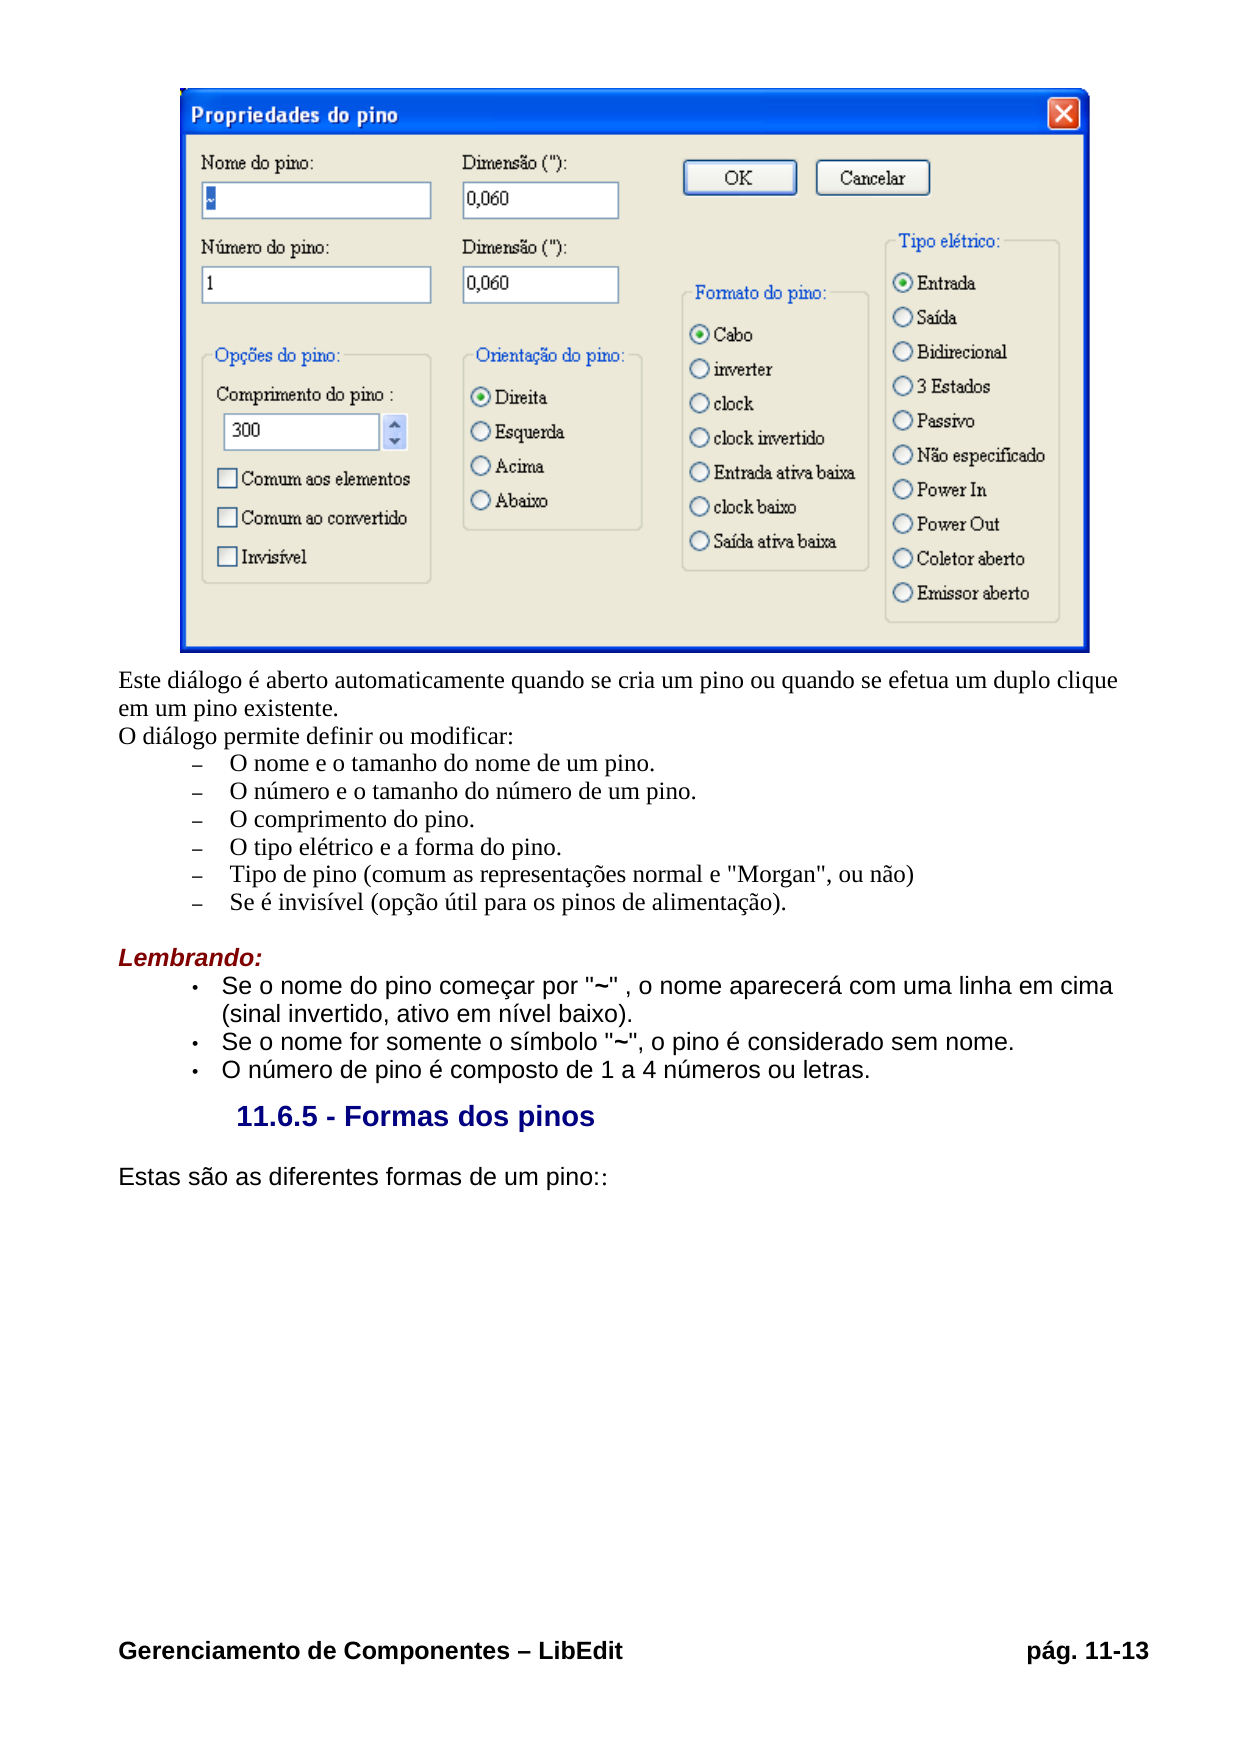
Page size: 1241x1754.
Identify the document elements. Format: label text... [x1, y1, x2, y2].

picture [180, 88, 1090, 653]
list O número de pino é composto de 1 a 4 números ou letras. [192, 1056, 1152, 1084]
list O comprimento do pino. [192, 805, 1152, 833]
list Se o nome do pino começar por "~" , o nome aparecerá com uma linha em cima (sinal invertido, ativo em nível baixo). [192, 972, 1152, 1028]
list Se é invisível (opção útil para os pinos de alimentação). [192, 888, 1152, 916]
list O número e o tamanho do número de um pino. [192, 777, 1152, 805]
text Este diálogo é aberto automaticamente quando se cria um pino ou quando se efetua um duplo clique em um pino existente. [118, 666, 1152, 722]
list Tipo de pino (comum as representações normal e "Morgan", ou não) [192, 860, 1152, 888]
list Se o nome for somente o símbolo "~", o pino é considerado sem nome. [192, 1028, 1152, 1056]
list O tipo elétrico e a forma do pino. [192, 833, 1152, 860]
text Lembrando: [118, 944, 1152, 972]
subtitle Formas dos pinos [236, 1100, 1152, 1133]
text Estas são as diferentes formas de um pino:: [118, 1162, 1152, 1191]
text O diálogo permite definir ou modificar: [118, 722, 1152, 749]
list O nome e o tamanho do nome de um pino. [192, 749, 1152, 777]
